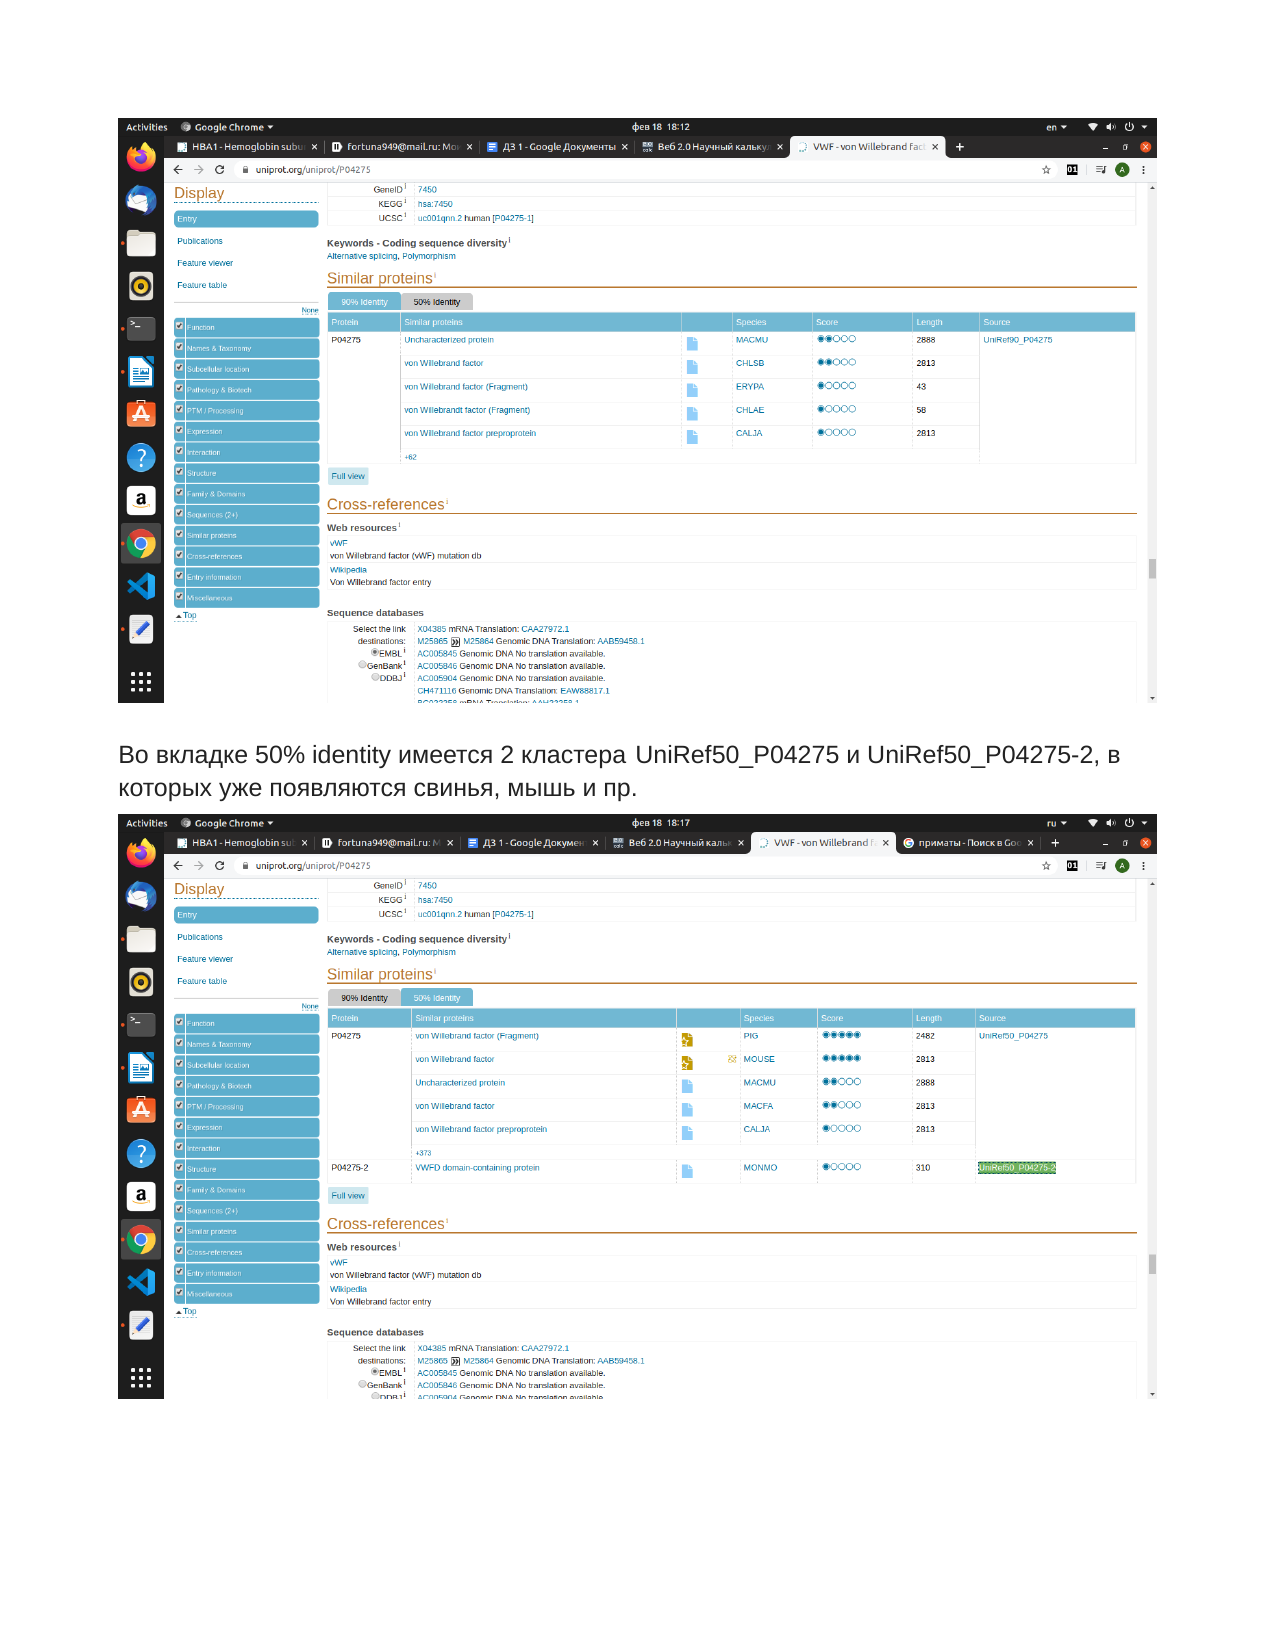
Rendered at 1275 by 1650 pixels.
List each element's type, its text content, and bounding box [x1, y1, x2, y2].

picture [118, 118, 1157, 703]
text Во вкладке 50% identity имеется 2 кластера UniRef50_P04275 и UniRef50_P04275-2, в которых уже появляются свинья, мышь и пр. [118, 740, 1157, 802]
picture [118, 814, 1157, 1399]
